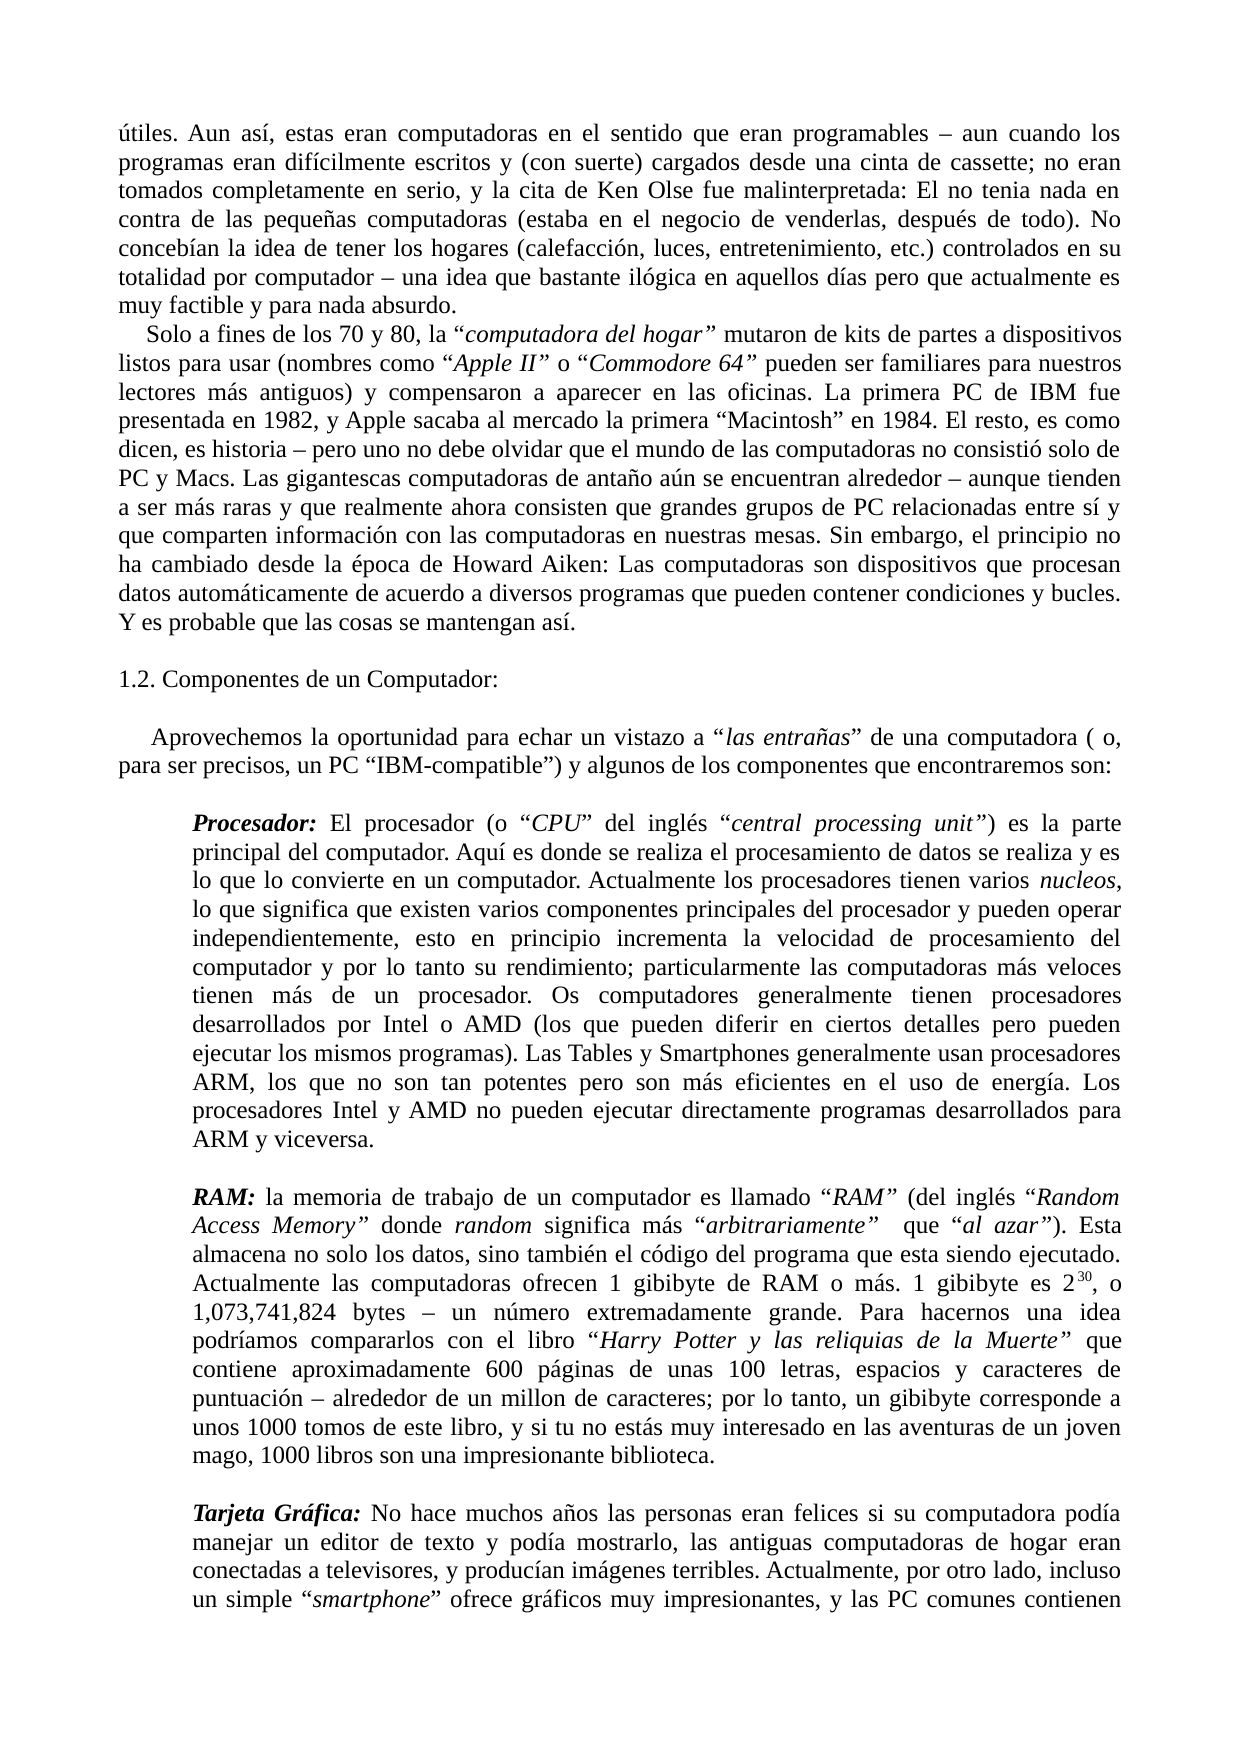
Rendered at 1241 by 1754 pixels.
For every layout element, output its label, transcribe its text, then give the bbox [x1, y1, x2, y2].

text Aprovechemos la oportunidad para echar un vistazo a “las entrañas” de una computadora ( o, para ser precisos, un PC “IBM-compatible”) y algunos de los componentes que encontraremos son: [118, 722, 1122, 779]
text 1.2. Componentes de un Computador: [118, 664, 1122, 693]
text Solo a fines de los 70 y 80, la “computadora del hogar” mutaron de kits de partes a dispositivos listos para usar (nombres como “Apple II” o “Commodore 64” pueden ser familiares para nuestros lectores más antiguos) y compensaron a aparecer en las oficinas. La primera PC de IBM fue presentada en 1982, y Apple sacaba al mercado la primera “Macintosh” en 1984. El resto, es como dicen, es historia – pero uno no debe olvidar que el mundo de las computadoras no consistió solo de PC y Macs. Las gigantescas computadoras de antaño aún se encuentran alrededor – aunque tienden a ser más raras y que realmente ahora consisten que grandes grupos de PC relacionadas entre sí y que comparten información con las computadoras en nuestras mesas. Sin embargo, el principio no ha cambiado desde la época de Howard Aiken: Las computadoras son dispositivos que procesan datos automáticamente de acuerdo a diversos programas que pueden contener condiciones y bucles. Y es probable que las cosas se mantengan así. [118, 319, 1122, 636]
text Tarjeta Gráfica: No hace muchos años las personas eran felices si su computadora podía manejar un editor de texto y podía mostrarlo, las antiguas computadoras de hogar eran conectadas a televisores, y producían imágenes terribles. Actualmente, por otro lado, incluso un simple “smartphone” ofrece gráficos muy impresionantes, y las PC comunes contienen [192, 1498, 1122, 1613]
text Procesador: El procesador (o “CPU” del inglés “central processing unit”) es la parte principal del computador. Aquí es donde se realiza el procesamiento de datos se realiza y es lo que lo convierte en un computador. Actualmente los procesadores tienen varios nucleos, lo que significa que existen varios componentes principales del procesador y pueden operar independientemente, esto en principio incrementa la velocidad de procesamiento del computador y por lo tanto su rendimiento; particularmente las computadoras más veloces tienen más de un procesador. Os computadores generalmente tienen procesadores desarrollados por Intel o AMD (los que pueden diferir en ciertos detalles pero pueden ejecutar los mismos programas). Las Tables y Smartphones generalmente usan procesadores ARM, los que no son tan potentes pero son más eficientes en el uso de energía. Los procesadores Intel y AMD no pueden ejecutar directamente programas desarrollados para ARM y viceversa. [192, 808, 1122, 1153]
text útiles. Aun así, estas eran computadoras en el sentido que eran programables – aun cuando los programas eran difícilmente escritos y (con suerte) cargados desde una cinta de cassette; no eran tomados completamente en serio, y la cita de Ken Olse fue malinterpretada: El no tenia nada en contra de las pequeñas computadoras (estaba en el negocio de venderlas, después de todo). No concebían la idea de tener los hogares (calefacción, luces, entretenimiento, etc.) controlados en su totalidad por computador – una idea que bastante ilógica en aquellos días pero que actualmente es muy factible y para nada absurdo. [118, 118, 1122, 319]
text RAM: la memoria de trabajo de un computador es llamado “RAM” (del inglés “Random Access Memory” donde random significa más “arbitrariamente” que “al azar”). Esta almacena no solo los datos, sino también el código del programa que esta siendo ejecutado. Actualmente las computadoras ofrecen 1 gibibyte de RAM o más. 1 gibibyte es 230, o 1,073,741,824 bytes – un número extremadamente grande. Para hacernos una idea podríamos compararlos con el libro “Harry Potter y las reliquias de la Muerte” que contiene aproximadamente 600 páginas de unas 100 letras, espacios y caracteres de puntuación – alrededor de un millon de caracteres; por lo tanto, un gibibyte corresponde a unos 1000 tomos de este libro, y si tu no estás muy interesado en las aventuras de un joven mago, 1000 libros son una impresionante biblioteca. [192, 1182, 1122, 1469]
